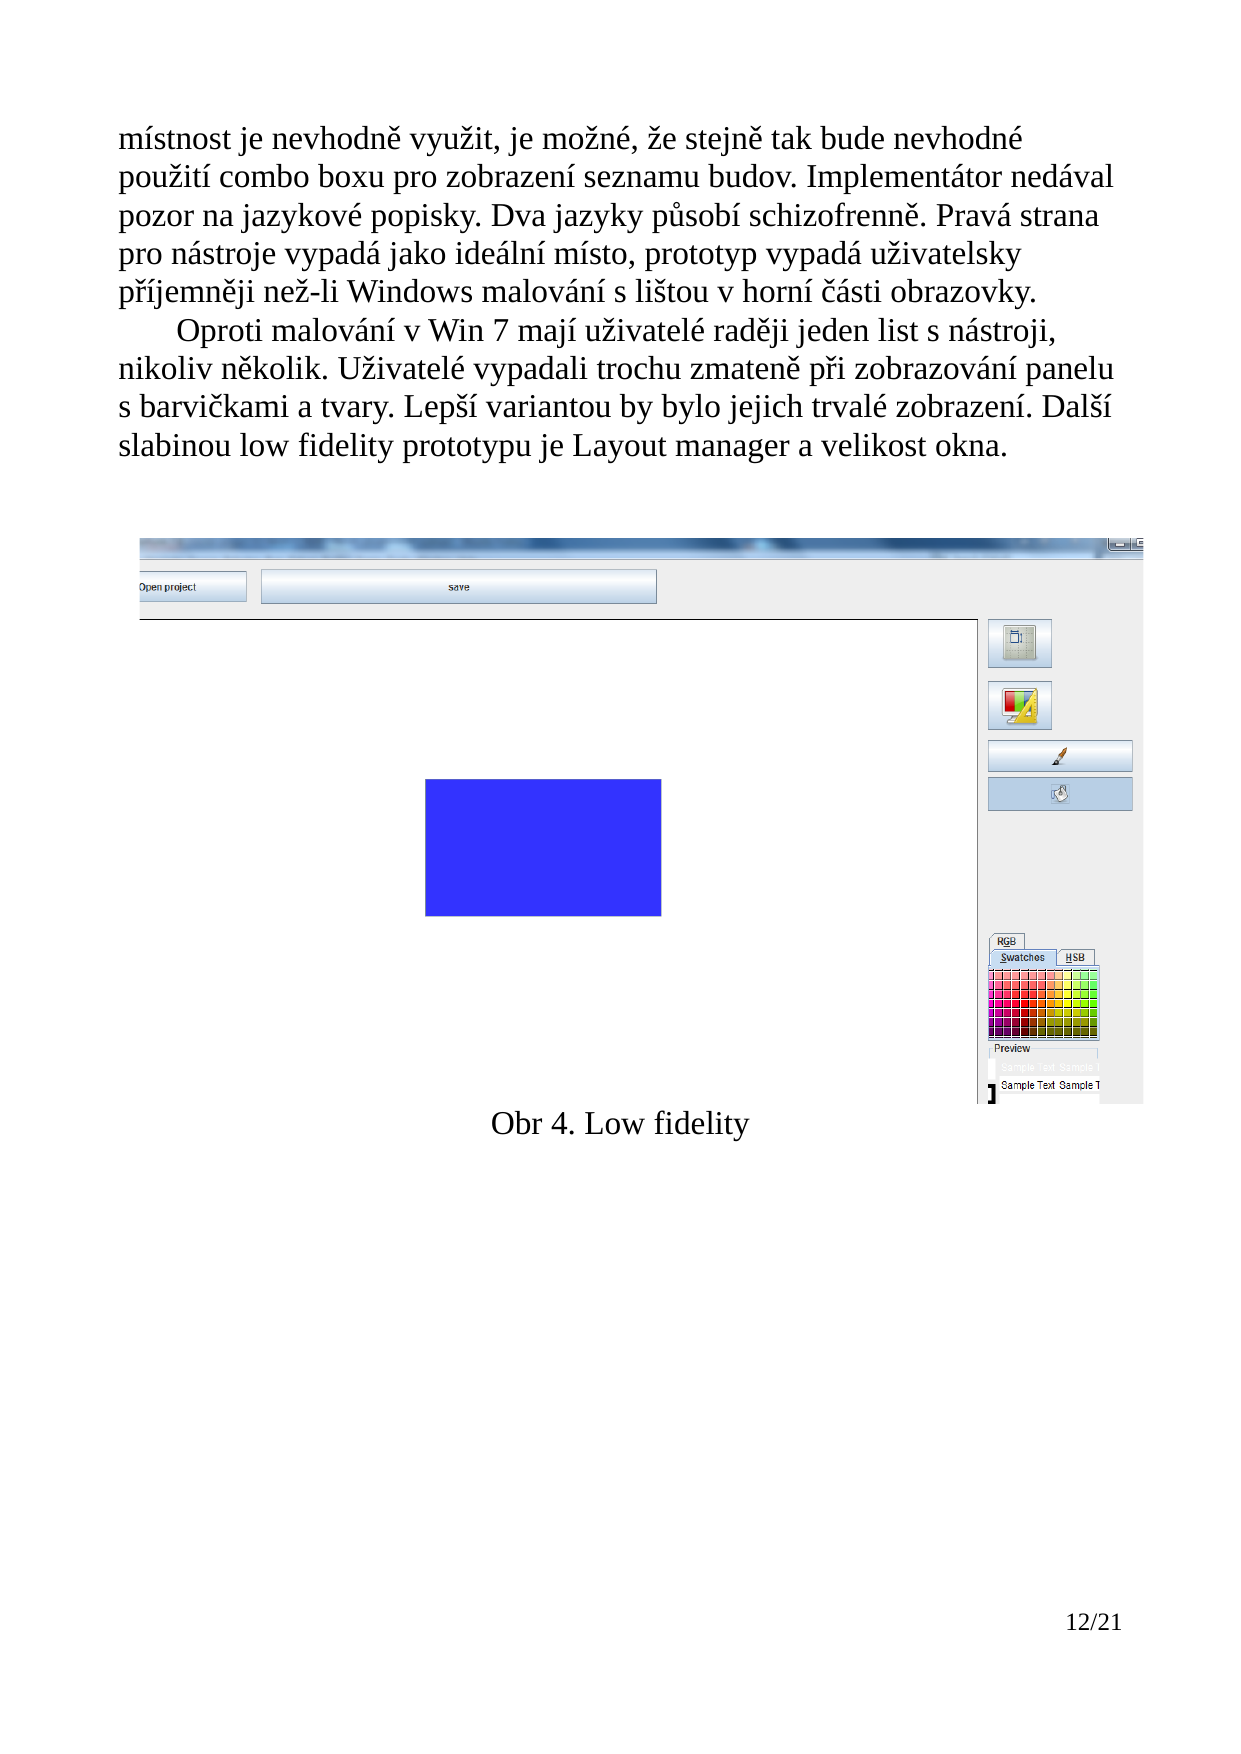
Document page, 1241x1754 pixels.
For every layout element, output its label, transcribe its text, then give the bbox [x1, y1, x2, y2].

text místnost je nevhodně využit, je možné, že stejně tak bude nevhodné použití combo boxu pro zobrazení seznamu budov. Implementátor nedával pozor na jazykové popisky. Dva jazyky působí schizofrenně. Pravá strana pro nástroje vypadá jako ideální místo, prototyp vypadá uživatelsky příjemněji než-li Windows malování s lištou v horní části obrazovky. Oproti malování v Win 7 mají uživatelé raději jeden list s nástroji, nikoliv několik. Uživatelé vypadali trochu zmateně při zobrazování panelu s barvičkami a tvary. Lepší variantou by bylo jejich trvalé zobrazení. Další slabinou low fidelity prototypu je Layout manager a velikost okna. [118, 118, 1122, 463]
text Obr 4. Low fidelity [118, 501, 1122, 1142]
